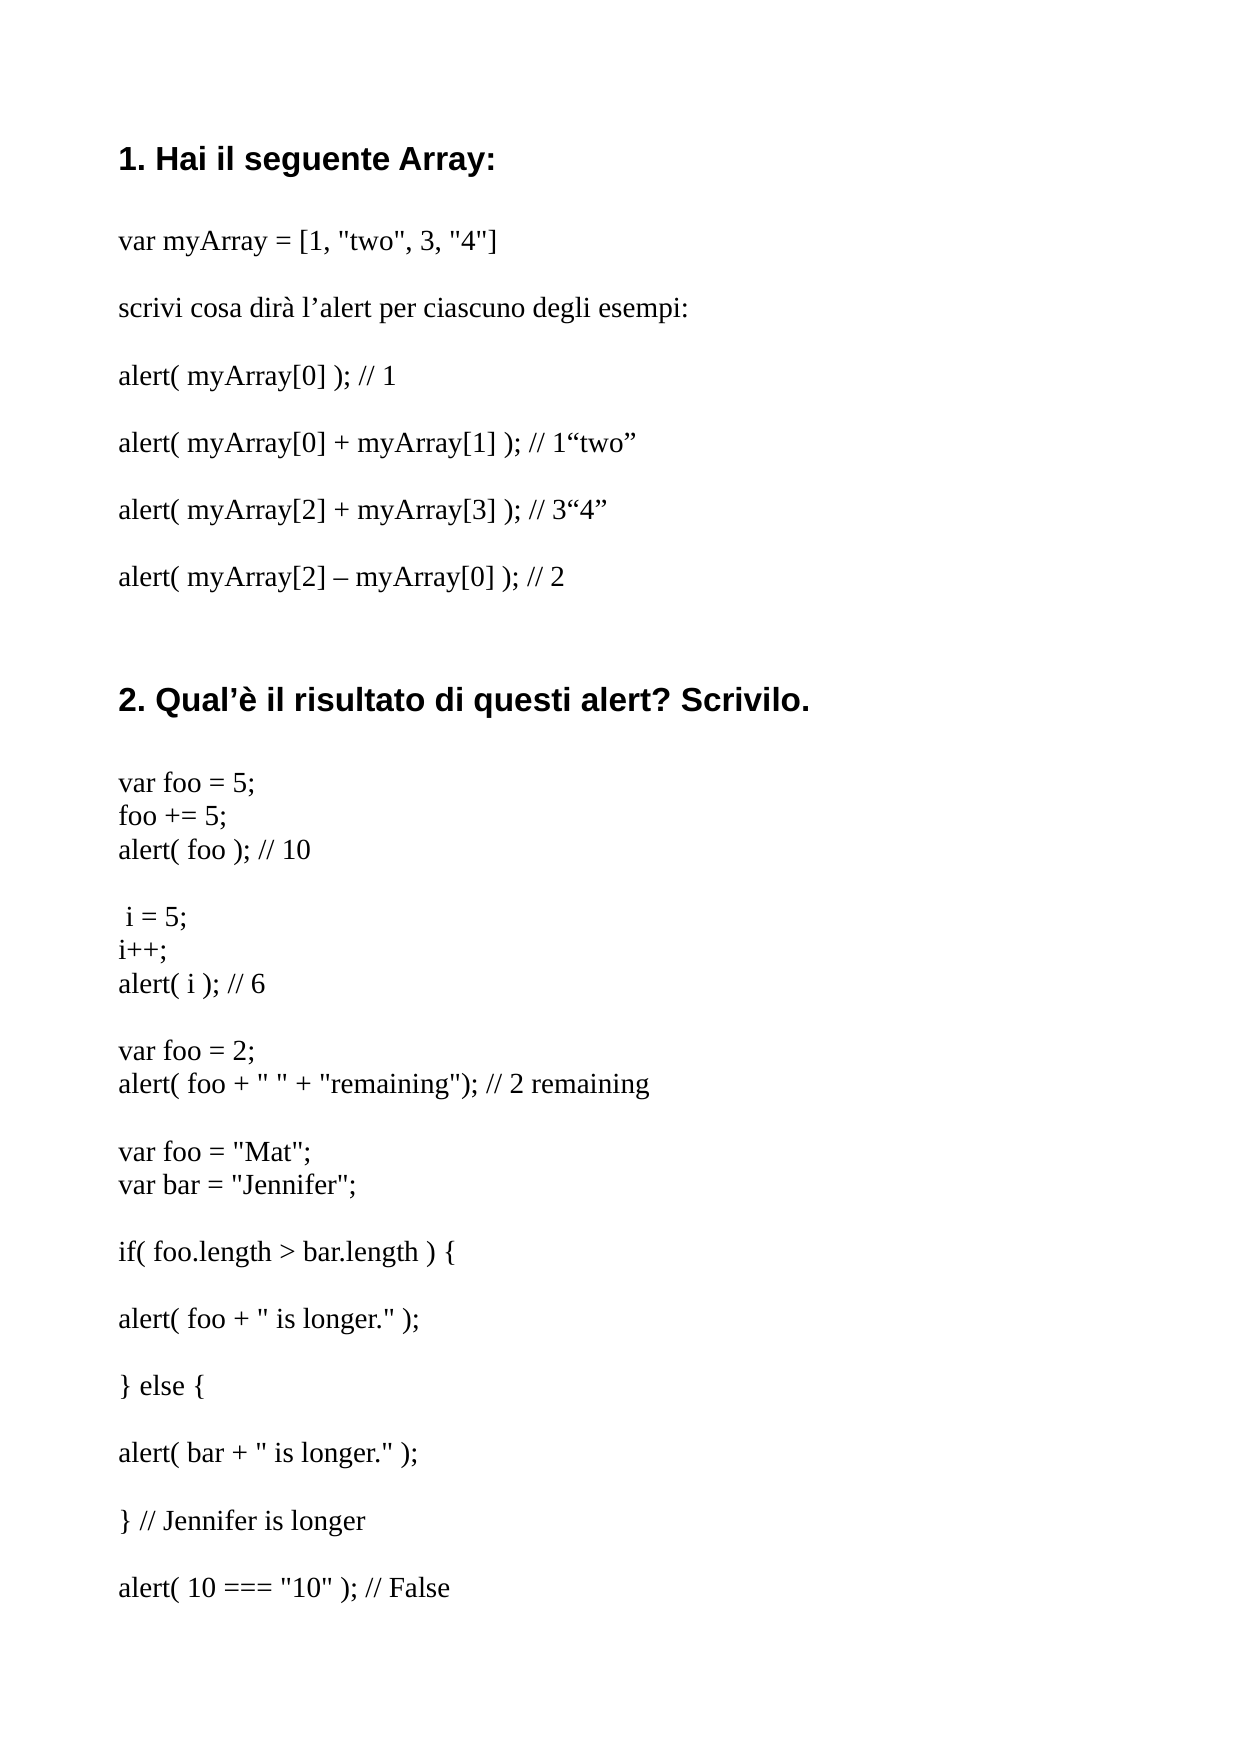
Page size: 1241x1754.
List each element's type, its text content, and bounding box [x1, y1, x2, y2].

text alert( myArray[2] – myArray[0] ); // 2 [118, 559, 1122, 592]
text i++; [118, 932, 1122, 966]
text scrivi cosa dirà l’alert per ciascuno degli esempi: [118, 291, 1122, 324]
text alert( myArray[2] + myArray[3] ); // 3“4” [118, 492, 1122, 525]
text i = 5; [118, 899, 1122, 932]
text var foo = 5; [118, 765, 1122, 798]
subtitle 2. Qual’è il risultato di questi alert? Scrivilo. [118, 680, 1122, 719]
text } // Jennifer is longer [118, 1503, 1122, 1536]
text if( foo.length > bar.length ) { [118, 1234, 1122, 1268]
subtitle 1. Hai il seguente Array: [118, 139, 1122, 177]
text alert( 10 === "10" ); // False [118, 1570, 1122, 1603]
text alert( myArray[0] ); // 1 [118, 358, 1122, 391]
text alert( i ); // 6 [118, 966, 1122, 999]
text foo += 5; [118, 798, 1122, 832]
text var foo = "Mat"; [118, 1134, 1122, 1167]
text } else { [118, 1368, 1122, 1402]
text alert( foo + " is longer." ); [118, 1301, 1122, 1335]
text var myArray = [1, "two", 3, "4"] [118, 223, 1122, 257]
text alert( foo + " " + "remaining"); // 2 remaining [118, 1067, 1122, 1100]
text alert( foo ); // 10 [118, 832, 1122, 865]
text var foo = 2; [118, 1033, 1122, 1067]
text alert( bar + " is longer." ); [118, 1436, 1122, 1469]
text alert( myArray[0] + myArray[1] ); // 1“two” [118, 425, 1122, 458]
text var bar = "Jennifer"; [118, 1167, 1122, 1201]
